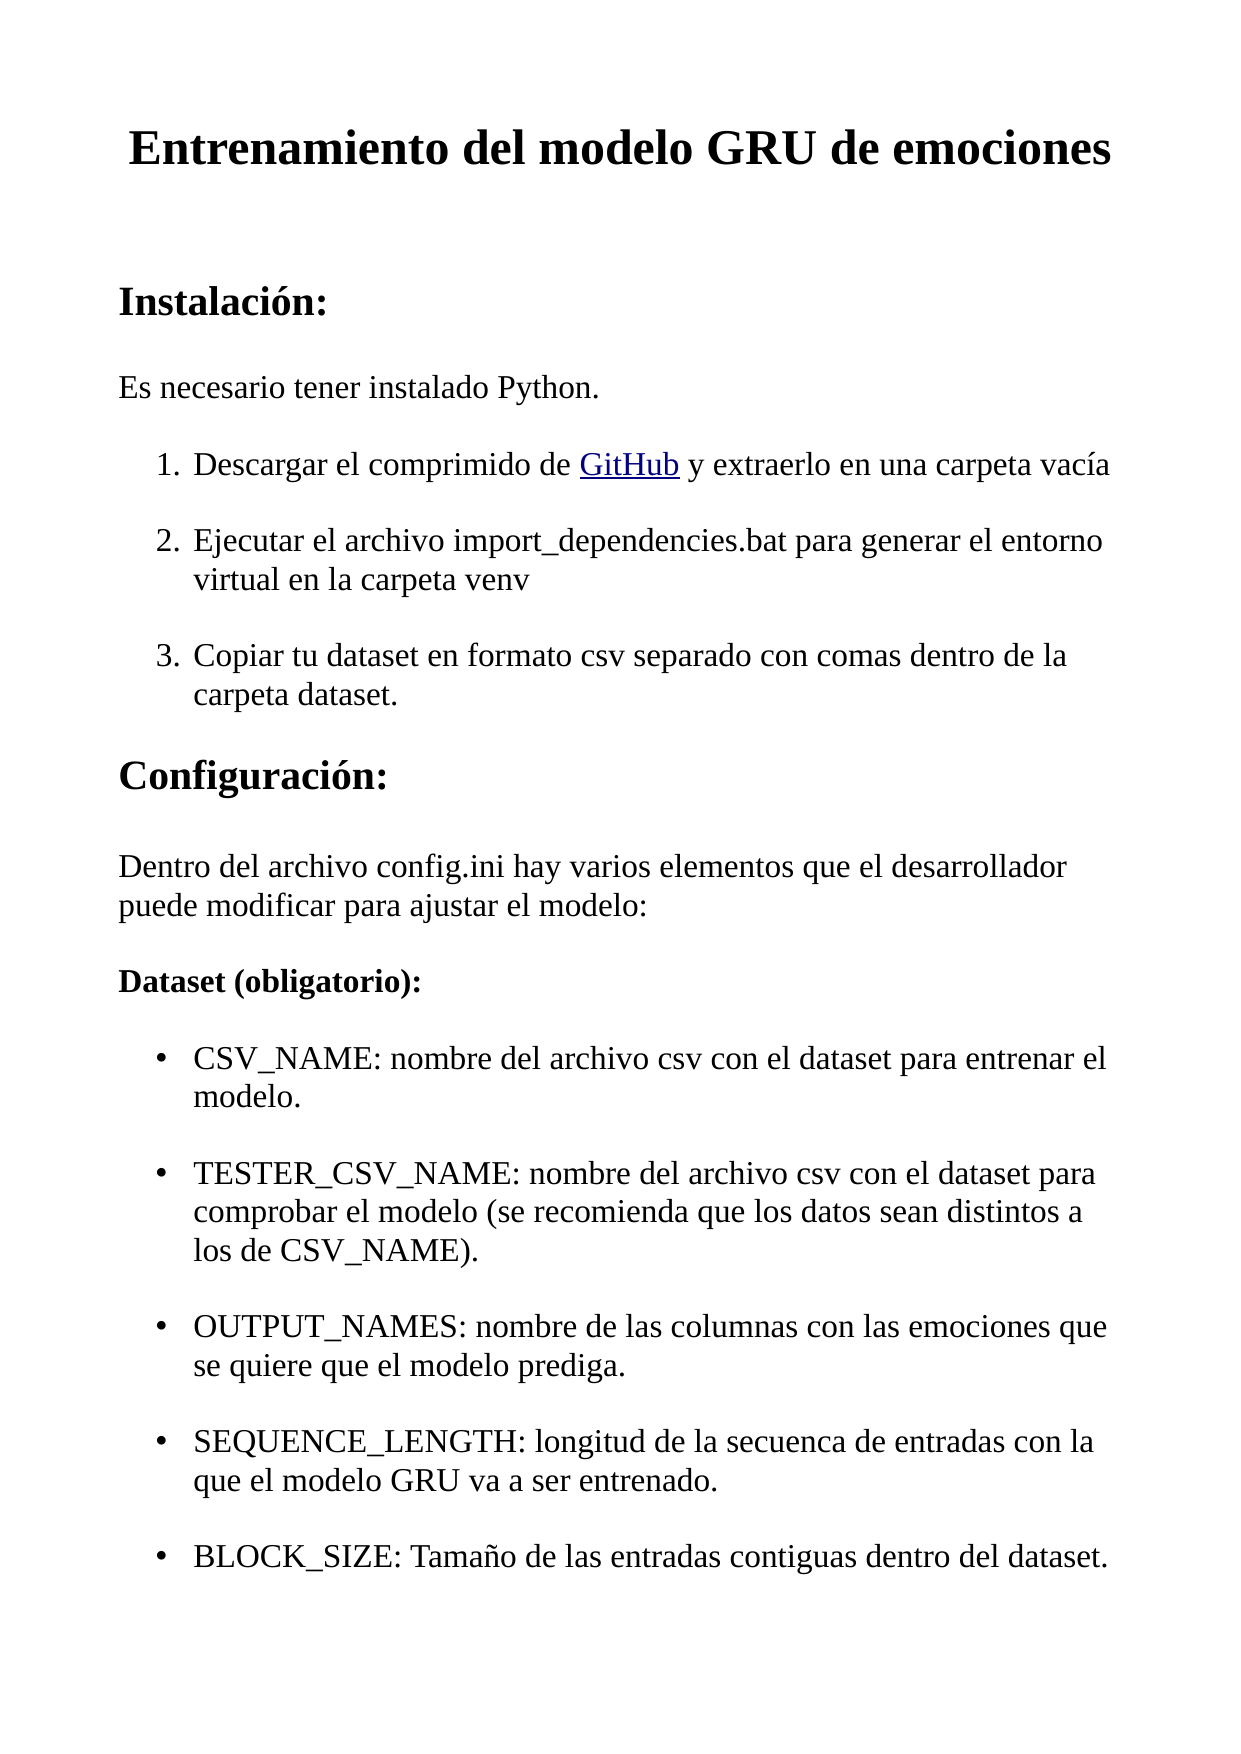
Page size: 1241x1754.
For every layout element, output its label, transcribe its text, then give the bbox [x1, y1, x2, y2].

list BLOCK_SIZE: Tamaño de las entradas contiguas dentro del dataset. [156, 1536, 1122, 1575]
text Es necesario tener instalado Python. [118, 367, 1122, 406]
text Dentro del archivo config.ini hay varios elementos que el desarrollador puede modificar para ajustar el modelo: [118, 846, 1122, 923]
list SEQUENCE_LENGTH: longitud de la secuenca de entradas con la que el modelo GRU va a ser entrenado. [156, 1421, 1122, 1498]
list OUTPUT_NAMES: nombre de las columnas con las emociones que se quiere que el modelo prediga. [156, 1306, 1122, 1383]
list TESTER_CSV_NAME: nombre del archivo csv con el dataset para comprobar el modelo (se recomienda que los datos sean distintos a los de CSV_NAME). [156, 1153, 1122, 1268]
list Copiar tu dataset en formato csv separado con comas dentro de la carpeta dataset. [156, 636, 1122, 712]
list Ejecutar el archivo import_dependencies.bat para generar el entorno virtual en la carpeta venv [156, 521, 1122, 597]
list CSV_NAME: nombre del archivo csv con el dataset para entrenar el modelo. [156, 1038, 1122, 1115]
text Instalación: [118, 276, 1122, 324]
list Descargar el comprimido de GitHub y extraerlo en una carpeta vacía [156, 444, 1122, 482]
text Dataset (obligatorio): [118, 961, 1122, 1000]
text Configuración: [118, 751, 1122, 798]
text Entrenamiento del modelo GRU de emociones [118, 118, 1122, 176]
